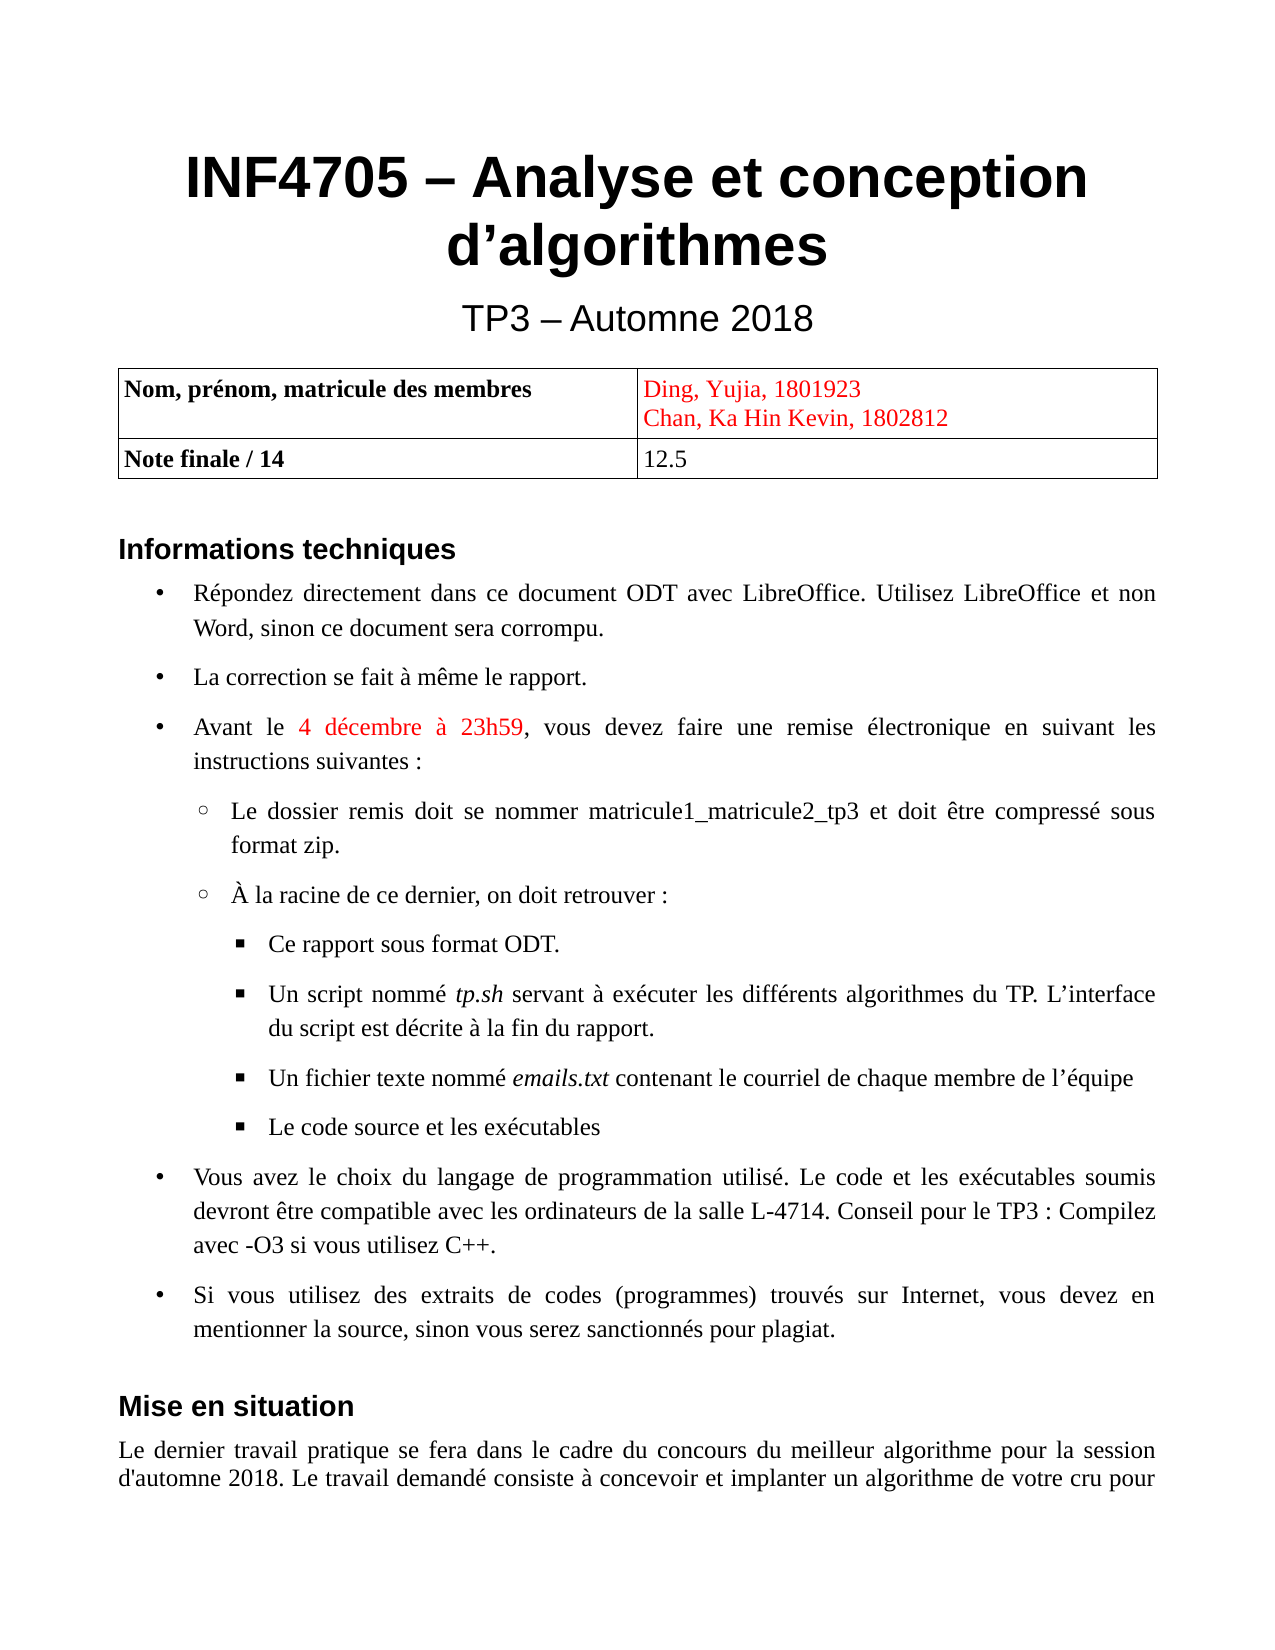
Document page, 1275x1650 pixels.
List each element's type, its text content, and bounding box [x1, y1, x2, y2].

list Ce rapport sous format ODT. [231, 929, 1157, 958]
list Vous avez le choix du langage de programmation utilisé. Le code et les exécutables soumis devront être compatible avec les ordinateurs de la salle L-4714. Conseil pour le TP3 : Compilez avec -O3 si vous utilisez C++. [156, 1162, 1157, 1259]
list Répondez directement dans ce document ODT avec LibreOffice. Utilisez LibreOffice et non Word, sinon ce document sera corrompu. [156, 578, 1157, 642]
table_header Nom, prénom, matricule des membres [119, 369, 637, 437]
subtitle Mise en situation [118, 1389, 1157, 1422]
text Le dernier travail pratique se fera dans le cadre du concours du meilleur algorithme pour la session d'automne 2018. Le travail demandé consiste à concevoir et implanter un algorithme de votre cru pour [118, 1435, 1157, 1492]
text TP3 – Automne 2018 [118, 296, 1157, 339]
text INF4705 – Analyse et conception d’algorithmes [118, 143, 1157, 277]
subtitle Informations techniques [118, 532, 1157, 566]
list Un script nommé tp.sh servant à exécuter les différents algorithmes du TP. L’interface du script est décrite à la fin du rapport. [231, 979, 1157, 1042]
list Avant le 4 décembre à 23h59, vous devez faire une remise électronique en suivant les instructions suivantes : [156, 712, 1157, 775]
list Le code source et les exécutables [231, 1112, 1157, 1141]
list La correction se fait à même le rapport. [156, 662, 1157, 691]
table_cell 12.5 [638, 439, 1157, 478]
table_header Ding, Yujia, 1801923 Chan, Ka Hin Kevin, 1802812 [638, 369, 1157, 437]
table_cell Note finale / 14 [119, 439, 637, 478]
list Un fichier texte nommé emails.txt contenant le courriel de chaque membre de l’équipe [231, 1063, 1157, 1091]
list À la racine de ce dernier, on doit retrouver : [193, 880, 1157, 908]
list Le dossier remis doit se nommer matricule1_matricule2_tp3 et doit être compressé sous format zip. [193, 796, 1157, 859]
list Si vous utilisez des extraits de codes (programmes) trouvés sur Internet, vous devez en mentionner la source, sinon vous serez sanctionnés pour plagiat. [156, 1280, 1157, 1343]
